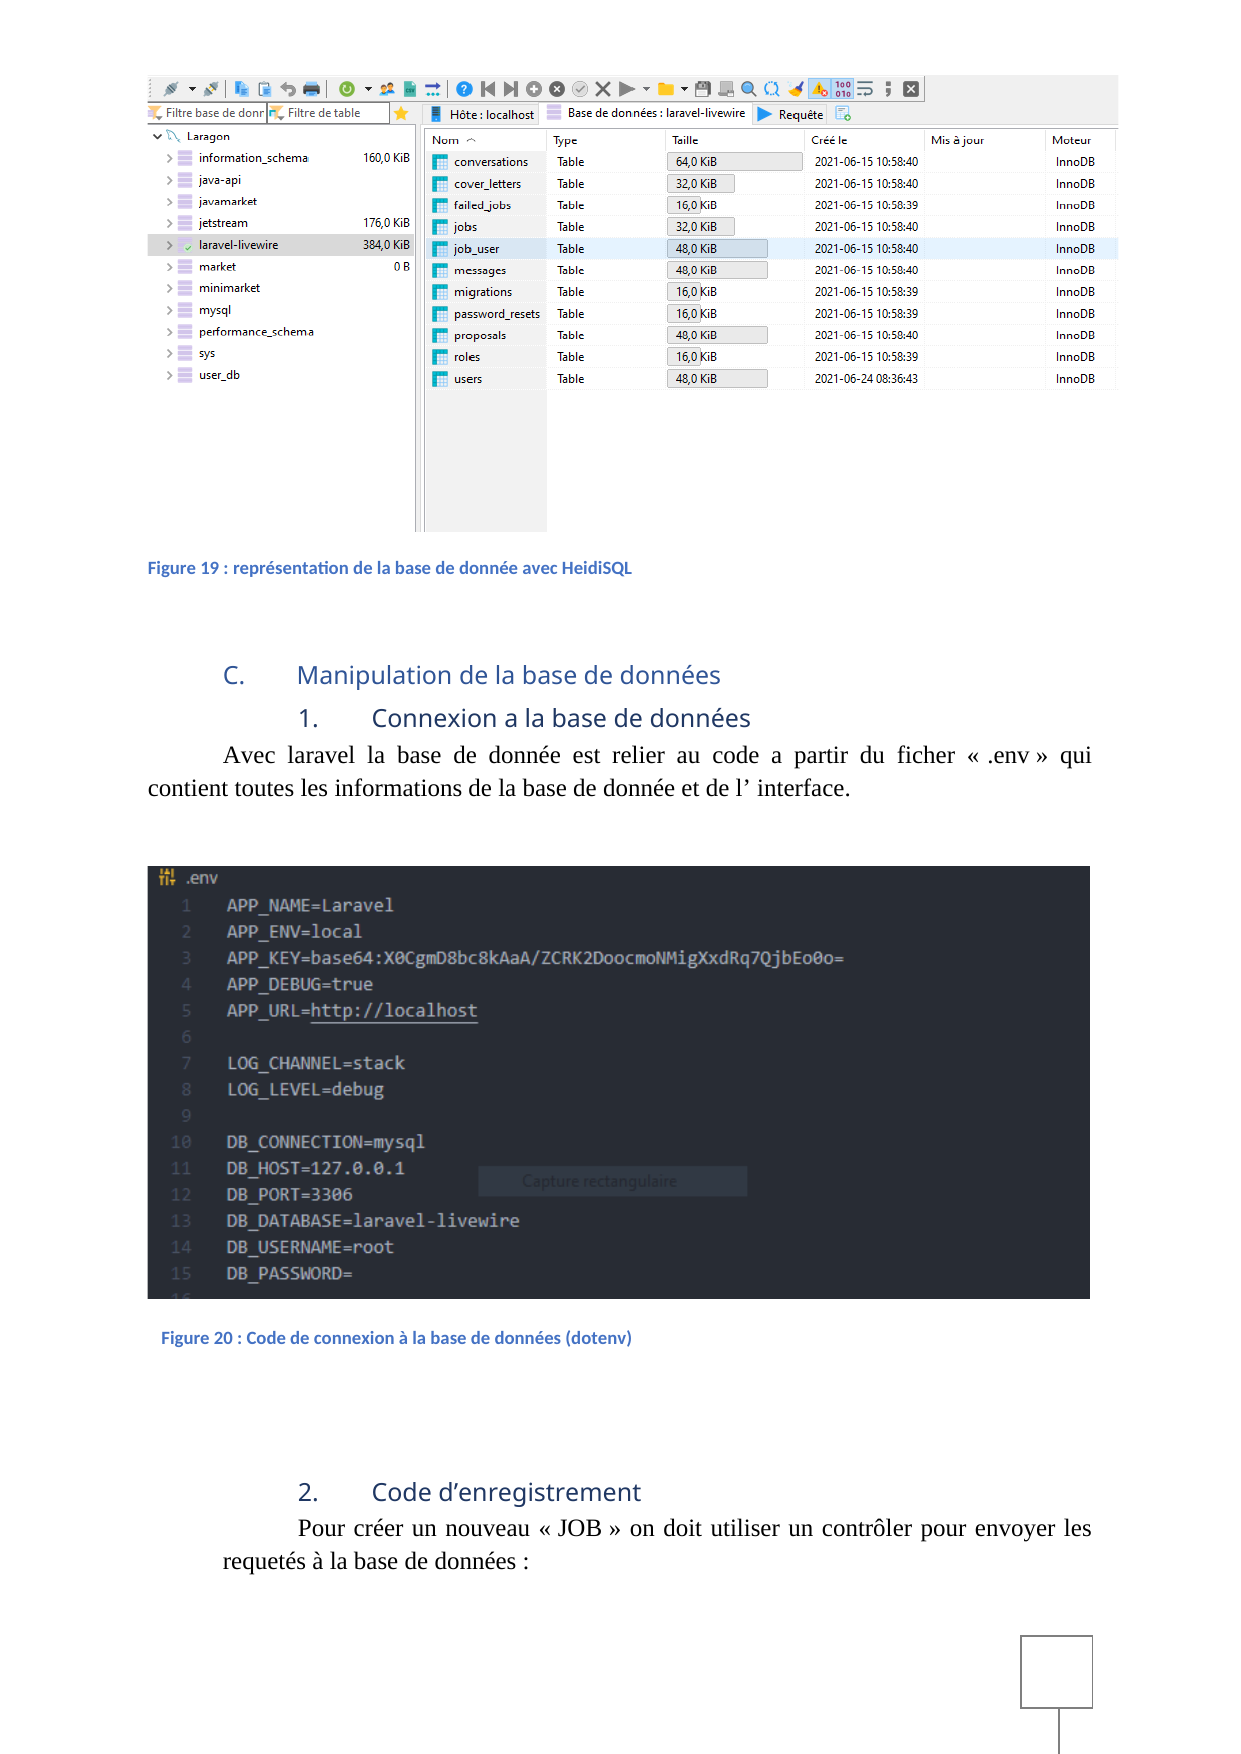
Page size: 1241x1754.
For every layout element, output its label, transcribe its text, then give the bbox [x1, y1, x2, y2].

subtitle Connexion a la base de données [298, 701, 1093, 735]
text Avec laravel la base de donnée est relier au code a partir du ficher « .env » qui contient toutes les informations de la base de donnée et de l’ interface. [148, 740, 1092, 802]
text Figure 19 : représentation de la base de donnée avec HeidiSQL [148, 556, 1093, 579]
text Pour créer un nouveau « JOB » on doit utiliser un contrôler pour envoyer les requetés à la base de données : [223, 1513, 1093, 1575]
text Figure 20 : Code de connexion à la base de données (dotenv) [161, 1326, 1103, 1349]
subtitle Manipulation de la base de données [223, 657, 1093, 691]
subtitle Code d’enregistrement [298, 1474, 1093, 1508]
